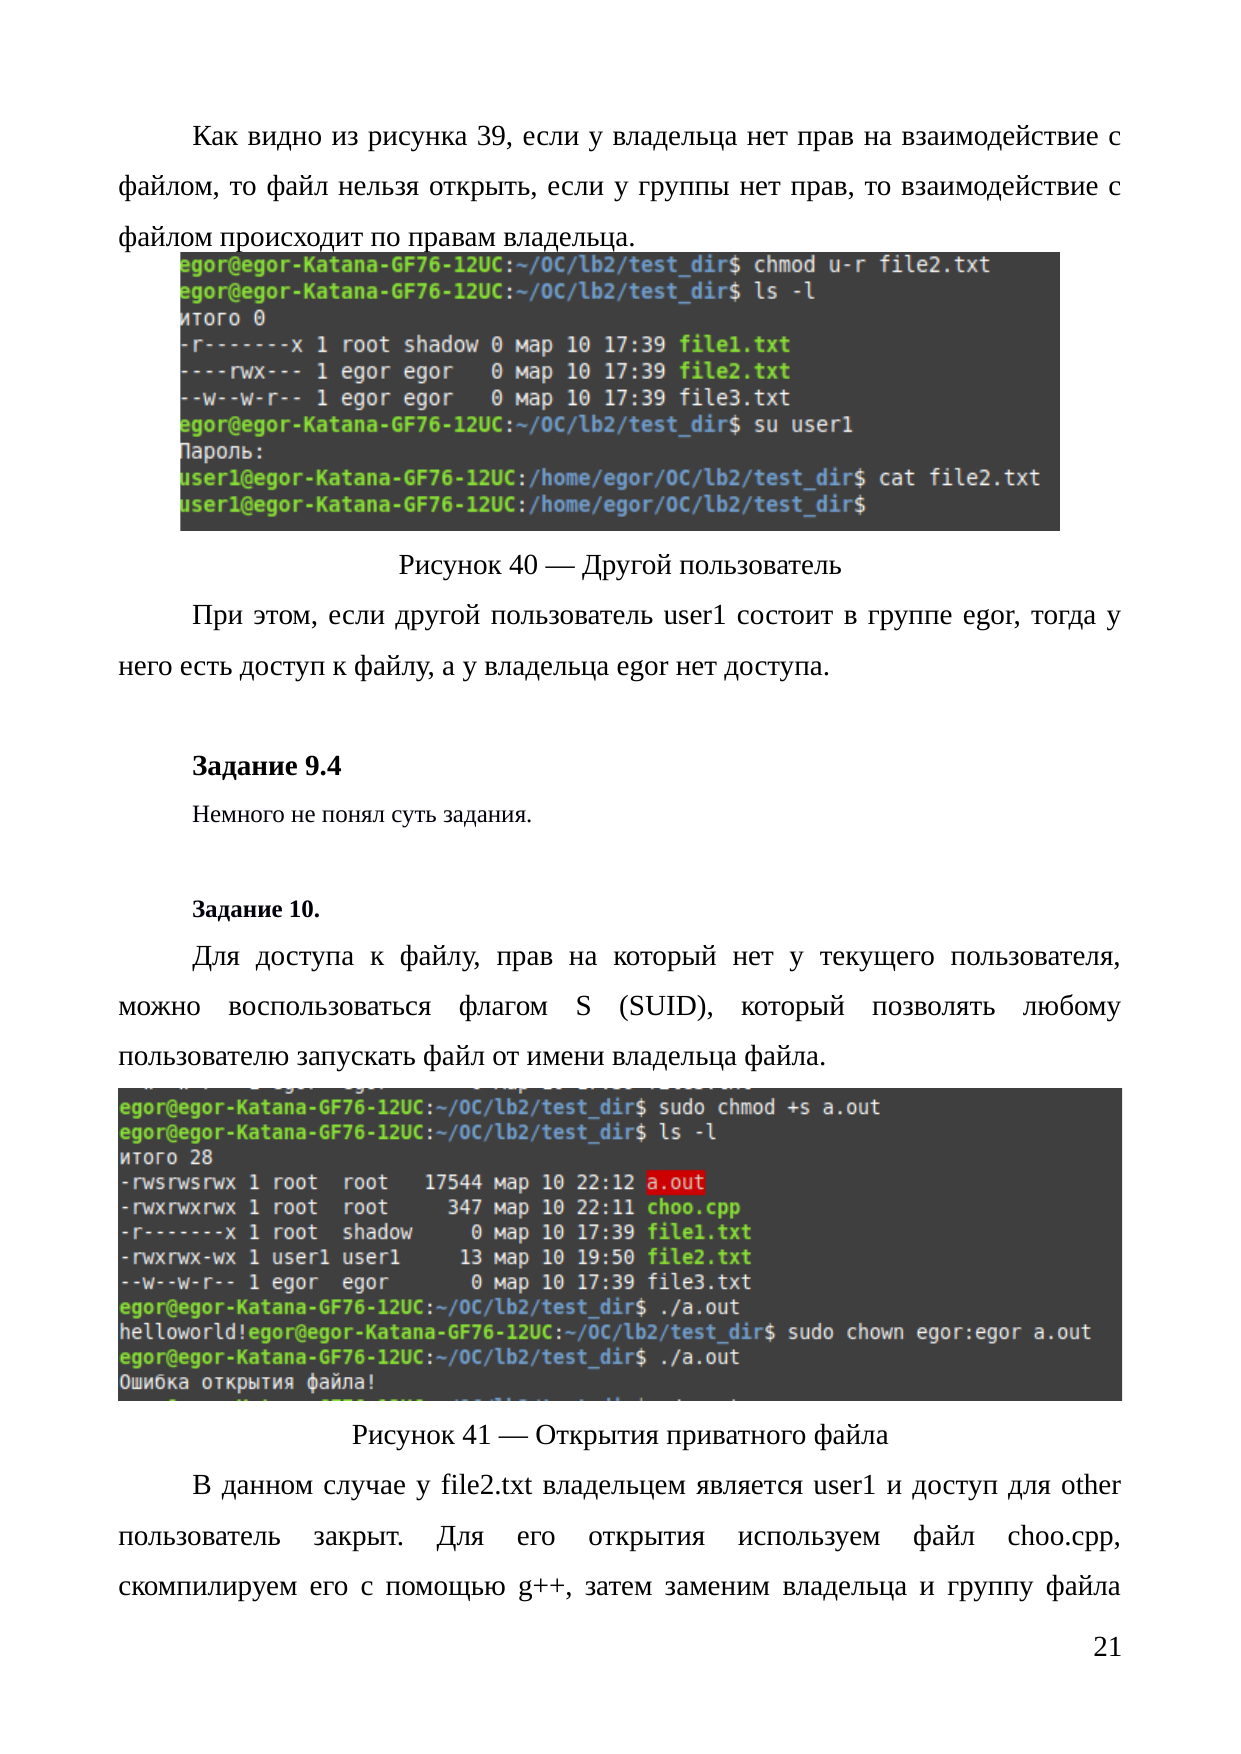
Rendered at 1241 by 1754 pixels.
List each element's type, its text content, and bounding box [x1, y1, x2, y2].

subtitle Для доступа к файлу, прав на который нет у текущего пользователя, можно воспользоваться флагом S (SUID), который позволять любому пользователю запускать файл от имени владельца файла. [118, 938, 1122, 1072]
subtitle При этом, если другой пользователь user1 состоит в группе egor, тогда у него есть доступ к файлу, а у владельца egor нет доступа. [118, 597, 1122, 681]
subtitle Рисунок 41 — Открытия приватного файла [118, 1401, 1122, 1451]
subtitle В данном случае у file2.txt владельцем является user1 и доступ для other пользователь закрыт. Для его открытия используем файл choo.cpp, скомпилируем его с помощью g++, затем заменим владельца и группу файла [118, 1467, 1122, 1601]
subtitle Задание 10. [118, 894, 1122, 923]
picture [180, 252, 1060, 531]
subtitle Как видно из рисунка 39, если у владельца нет прав на взаимодействие с файлом, то файл нельзя открыть, если у группы нет прав, то взаимодействие с файлом происходит по правам владельца. [118, 118, 1122, 252]
subtitle Немного не понял суть задания. [118, 799, 1122, 827]
picture [118, 1088, 1123, 1401]
subtitle Задание 9.4 [118, 748, 1122, 782]
subtitle Рисунок 40 — Другой пользователь [118, 521, 1122, 581]
